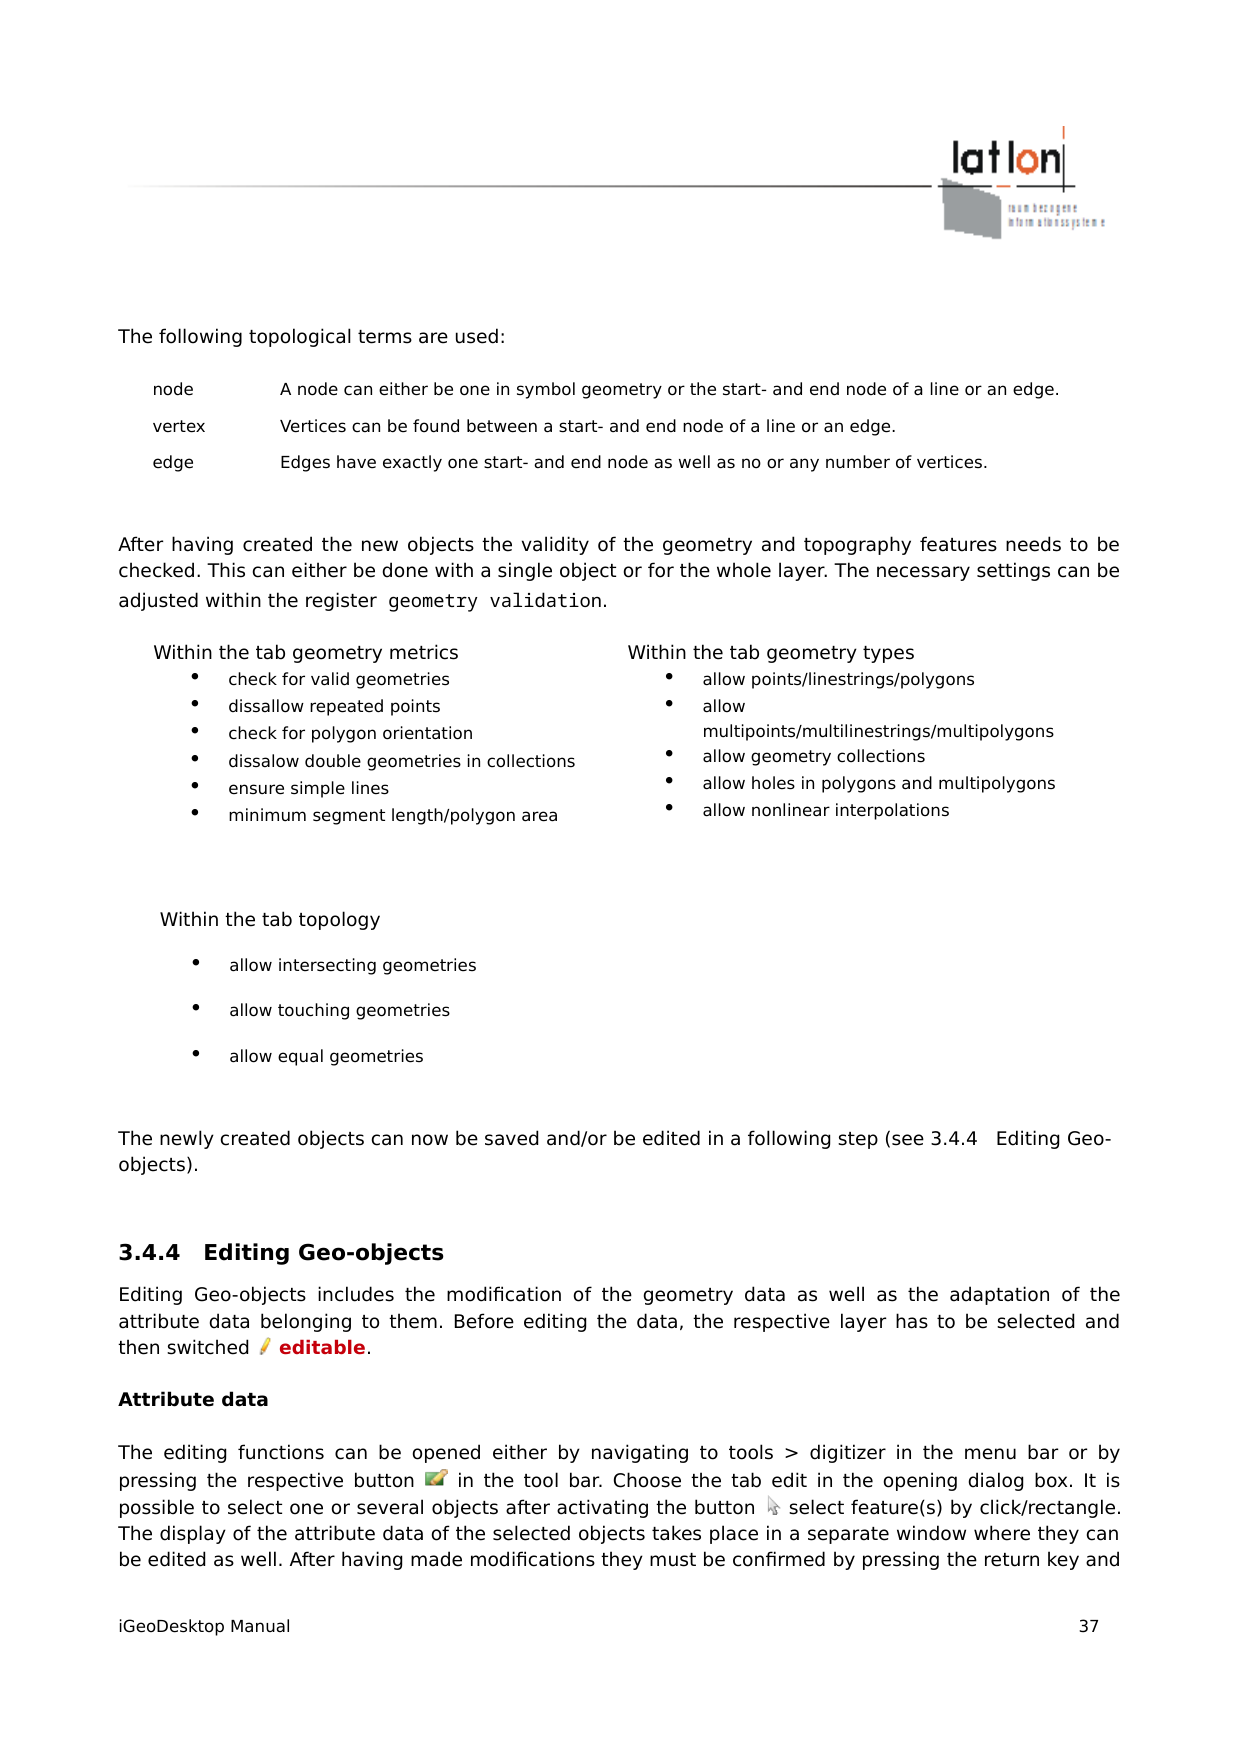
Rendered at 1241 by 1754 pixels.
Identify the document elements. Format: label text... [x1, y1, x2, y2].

text The editing functions can be opened either by navigating to tools > digitizer in the menu bar or by pressing the respective button in the tool bar. Choose the tab edit in the opening dialog box. It is possible to select one or several objects after activating the button select feature(s) by click/rectangle. The display of the attribute data of the selected objects takes place in a separate window where they can be edited as well. After having made modifications they must be confirmed by pressing the return key and [118, 1442, 1122, 1571]
list allow equal geometries [192, 1045, 1122, 1067]
table_cell vertex [146, 408, 274, 444]
table_cell Edges have exactly one start- and end node as well as no or any number of vertices. [274, 445, 1090, 481]
table_header A node can either be one in symbol geometry or the start- and end node of a line or an edge. [274, 371, 1090, 408]
table_cell edge [146, 445, 274, 481]
text After having created the new objects the validity of the geometry and topography features needs to be checked. This can either be done with a single object or for the whole layer. The necessary settings can be adjusted within the register geometry validation. [118, 534, 1122, 613]
table_cell Vertices can be found between a start- and end node of a line or an edge. [274, 408, 1090, 444]
subtitle 3.4.4 Editing Geo-objects [118, 1240, 1122, 1266]
table_header Within the tab geometry types allow points/linestrings/polygons allow multipoints/multilinestrings/multipolygons allow geometry collections allow holes in polygons and multipolygons allow nonlinear interpolations [621, 636, 1090, 856]
list allow touching geometries [192, 999, 1122, 1022]
text Editing Geo-objects includes the modification of the geometry data as well as the adaptation of the attribute data belonging to them. Before editing the data, the respective layer has to be selected and then switched editable. [118, 1284, 1122, 1359]
text The newly created objects can now be saved and/or be edited in a following step (see 3.4.4 Editing Geo-objects). [118, 1128, 1122, 1176]
text The following topological terms are used: [118, 327, 1120, 348]
list allow intersecting geometries [192, 954, 1122, 976]
picture [763, 1495, 782, 1515]
picture [122, 126, 1111, 244]
picture [256, 1337, 273, 1356]
picture [425, 1468, 448, 1487]
table_header node [146, 371, 274, 408]
text Attribute data [118, 1389, 1122, 1411]
table_header Within the tab geometry metrics check for valid geometries dissallow repeated points check for polygon orientation dissalow double geometries in collections ensure simple lines minimum segment length/polygon area [147, 636, 621, 856]
text Within the tab topology [118, 909, 1122, 931]
